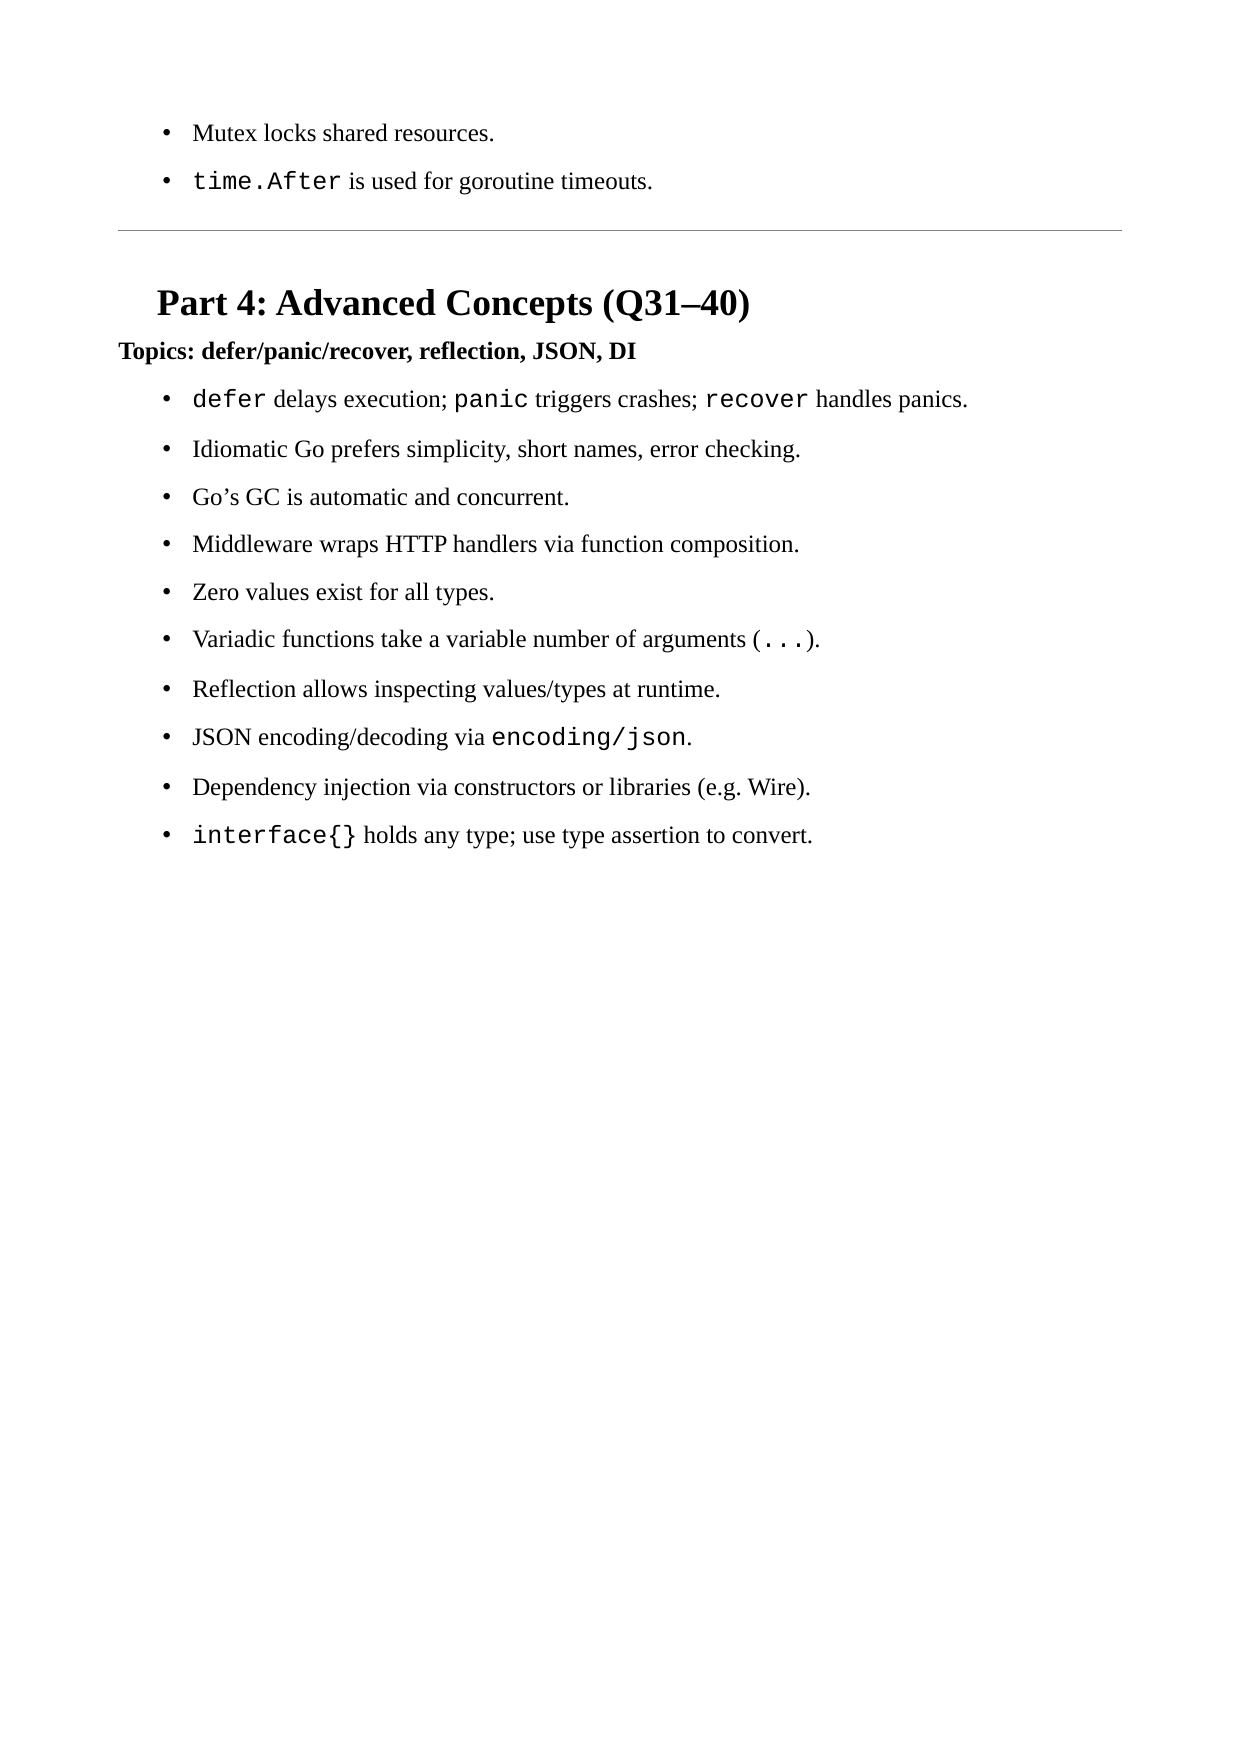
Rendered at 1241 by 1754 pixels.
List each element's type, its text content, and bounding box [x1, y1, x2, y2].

list Reflection allows inspecting values/types at runtime. [162, 674, 1122, 703]
list defer delays execution; panic triggers crashes; recover handles panics. [162, 384, 1122, 415]
list time.After is used for goroutine timeouts. [162, 166, 1122, 197]
list JSON encoding/decoding via encoding/json. [162, 722, 1122, 753]
subtitle ✅ Part 4: Advanced Concepts (Q31–40) [118, 281, 1122, 324]
list Variadic functions take a variable number of arguments (...). [162, 624, 1122, 655]
list Go’s GC is automatic and concurrent. [162, 482, 1122, 510]
list Zero values exist for all types. [162, 577, 1122, 606]
list interface{} holds any type; use type assertion to convert. [162, 820, 1122, 851]
text Topics: defer/panic/recover, reflection, JSON, DI [118, 336, 1122, 365]
list Middleware wraps HTTP handlers via function composition. [162, 529, 1122, 558]
list Idiomatic Go prefers simplicity, short names, error checking. [162, 434, 1122, 463]
list Mutex locks shared resources. [162, 118, 1122, 147]
list Dependency injection via constructors or libraries (e.g. Wire). [162, 772, 1122, 801]
